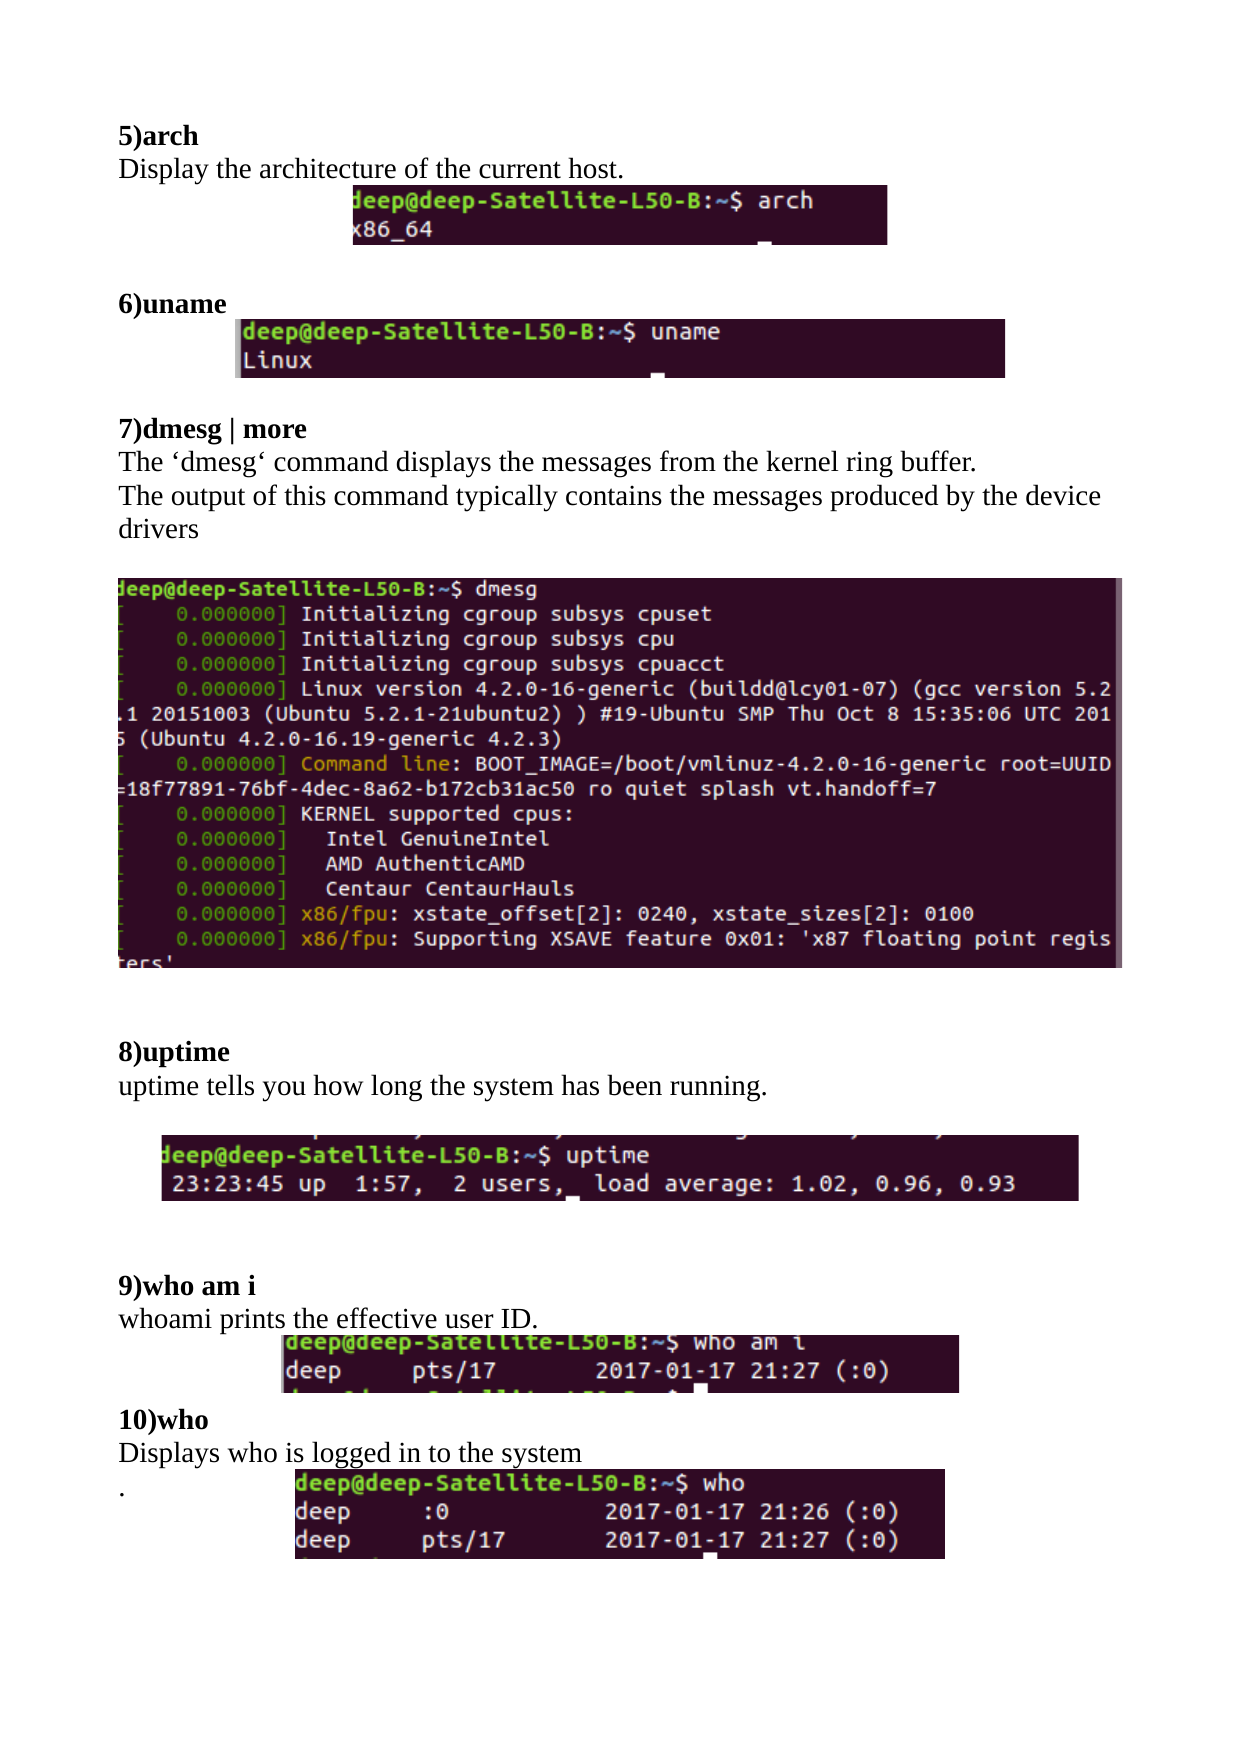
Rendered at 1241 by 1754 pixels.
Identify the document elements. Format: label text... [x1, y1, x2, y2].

text [945, 1469, 1122, 1503]
text Displays who is logged in to the system [118, 1436, 1122, 1469]
picture [235, 319, 1006, 378]
picture [352, 185, 888, 245]
picture [118, 578, 1123, 968]
picture [281, 1335, 960, 1393]
text uptime tells you how long the system has been running. [118, 1068, 1122, 1102]
text . [118, 1469, 295, 1503]
picture [161, 1135, 1079, 1201]
text 8)uptime [118, 1034, 1122, 1068]
text Display the architecture of the current host. [118, 152, 1122, 185]
text The ‘dmesg‘ command displays the messages from the kernel ring buffer. [118, 444, 1122, 478]
picture [295, 1469, 945, 1559]
text The output of this command typically contains the messages produced by the device drivers [118, 478, 1122, 545]
text whoami prints the effective user ID. [118, 1301, 1122, 1335]
text 6)uname [118, 286, 1122, 319]
text 5)arch [118, 118, 1122, 152]
text 9)who am i [118, 1268, 1122, 1301]
text 10)who [118, 1402, 1122, 1436]
text 7)dmesg | more [118, 411, 1122, 444]
